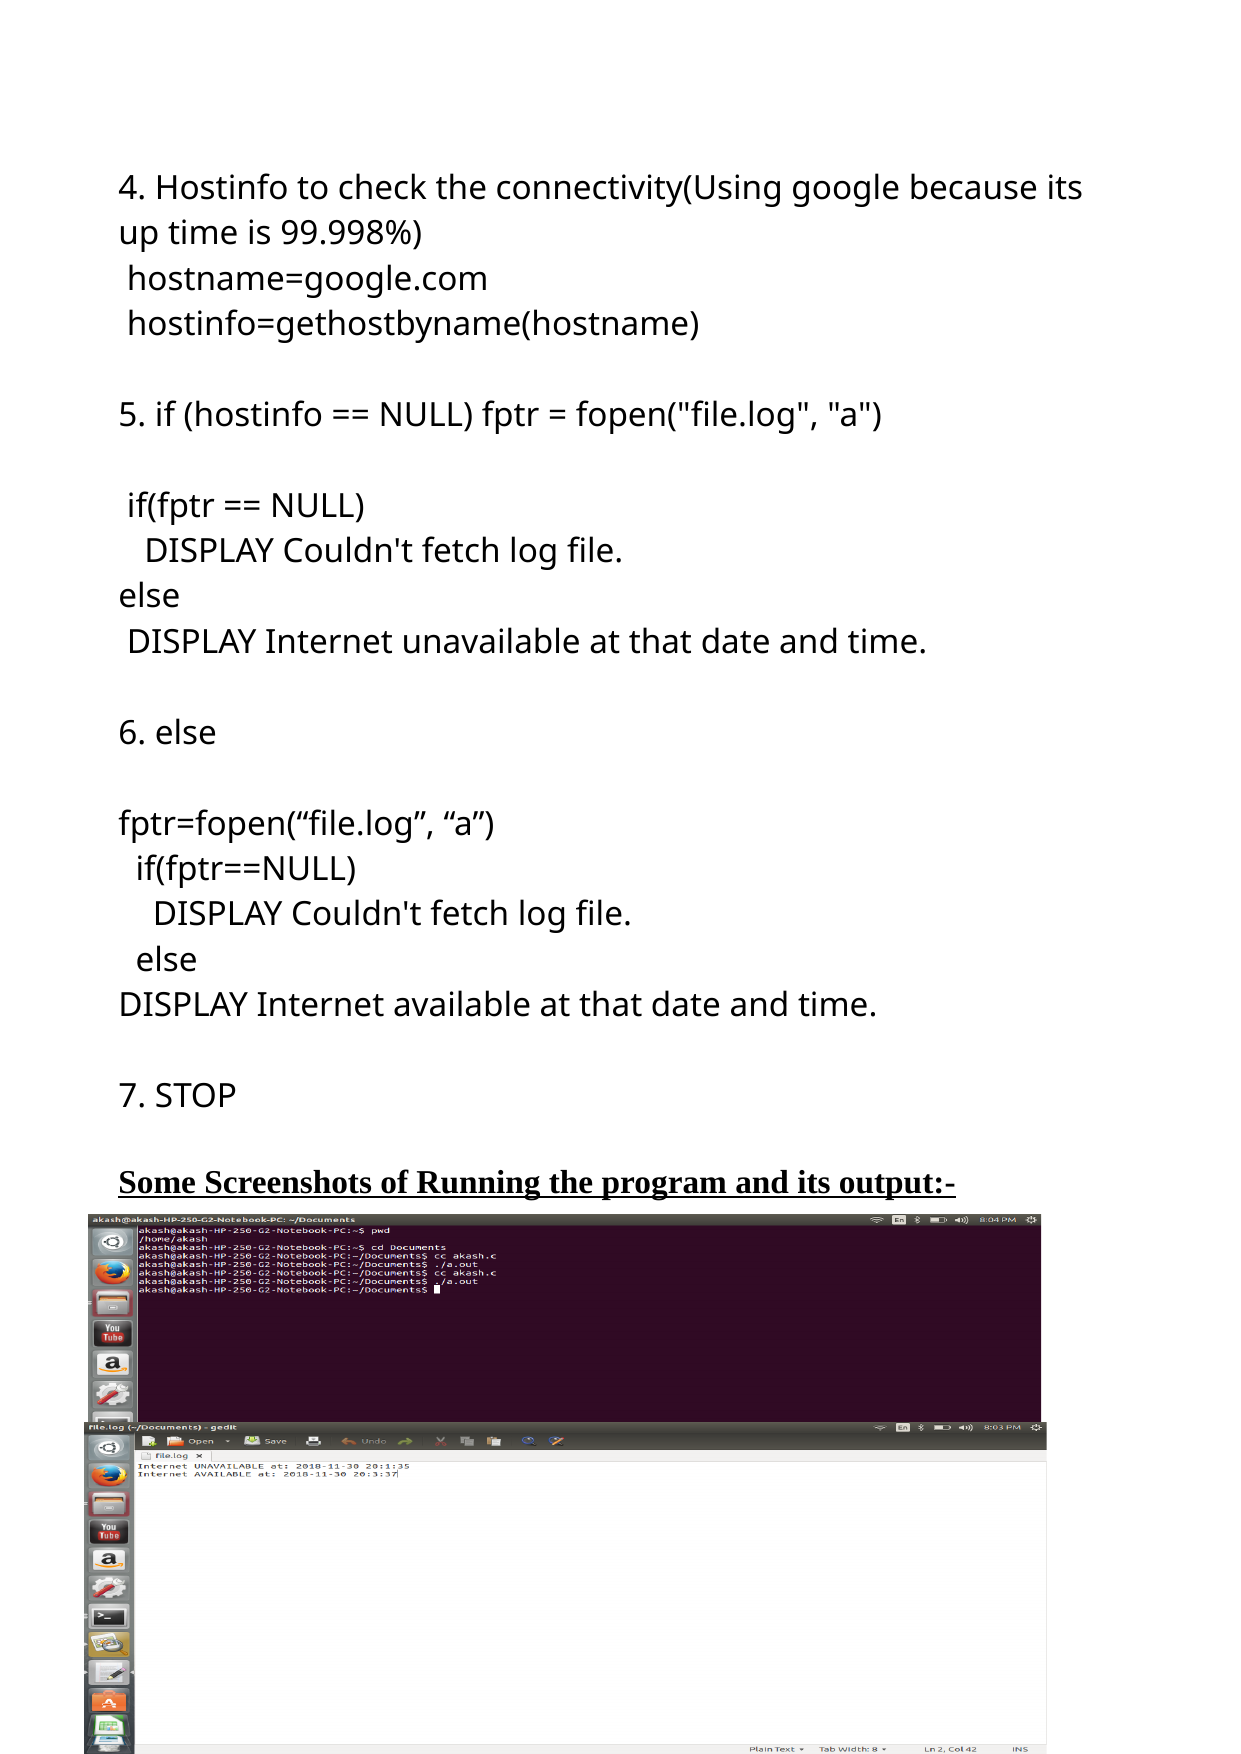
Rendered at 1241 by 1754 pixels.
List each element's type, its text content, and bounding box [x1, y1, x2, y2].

text fptr=fopen(“file.log”, “a”) [118, 799, 1122, 845]
text 7. STOP [118, 1072, 1122, 1117]
text else [118, 936, 1122, 981]
text 6. else [118, 708, 1122, 754]
text DISPLAY Couldn't fetch log file. [118, 527, 1122, 572]
text DISPLAY Internet unavailable at that date and time. [118, 618, 1122, 663]
text else [118, 572, 1122, 618]
text if(fptr == NULL) [118, 481, 1122, 527]
text hostname=google.com [118, 254, 1122, 300]
text hostinfo=gethostbyname(hostname) [118, 300, 1122, 345]
text if(fptr==NULL) [118, 845, 1122, 890]
text Some Screenshots of Running the program and its output:- [118, 1163, 1122, 1201]
text 4. Hostinfo to check the connectivity(Using google because its up time is 99.998%) [118, 163, 1122, 254]
text 5. if (hostinfo == NULL) fptr = fopen("file.log", "a") [118, 391, 1122, 436]
text DISPLAY Internet available at that date and time. [118, 981, 1122, 1026]
text DISPLAY Couldn't fetch log file. [118, 890, 1122, 936]
picture [84, 1214, 1047, 1754]
